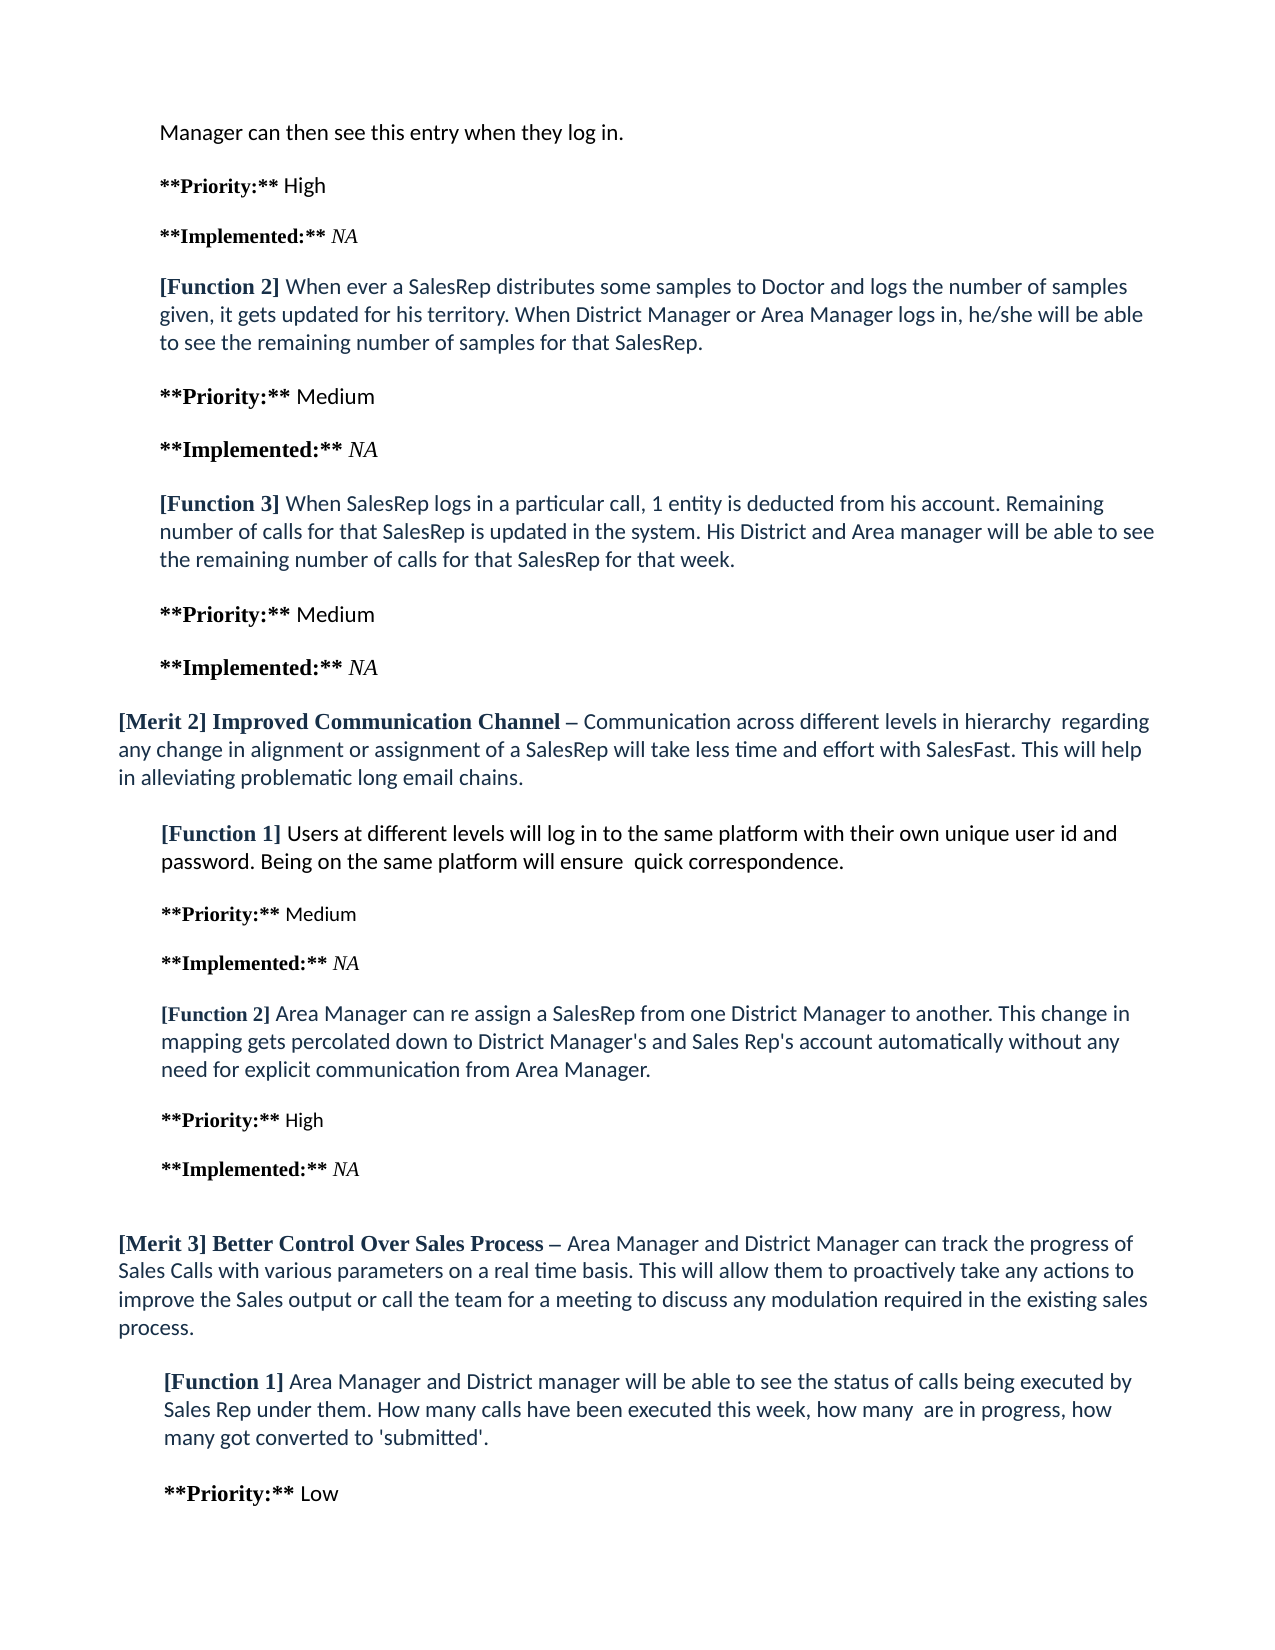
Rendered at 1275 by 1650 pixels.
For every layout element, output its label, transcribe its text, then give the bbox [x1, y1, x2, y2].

text [Function 2] Area Manager can re assign a SalesRep from one District Manager to another. This change in mapping gets percolated down to District Manager's and Sales Rep's account automatically without any need for explicit communication from Area Manager. [161, 999, 1157, 1083]
text **Implemented:** NA [159, 654, 1157, 680]
text **Priority:** Medium [159, 382, 1157, 410]
text **Implemented:** NA [159, 437, 1157, 463]
text **Implemented:** NA [159, 224, 1157, 248]
text **Implemented:** NA [161, 951, 1157, 975]
text **Priority:** High [161, 1107, 1157, 1132]
text **Priority:** Medium [161, 901, 1157, 927]
text **Priority:** Medium [159, 600, 1157, 628]
text [Function 1] Users at different levels will log in to the same platform with their own unique user id and password. Being on the same platform will ensure quick correspondence. [161, 819, 1157, 875]
text Manager can then see this entry when they log in. [159, 118, 1157, 146]
text [Function 2] When ever a SalesRep distributes some samples to Doctor and logs the number of samples given, it gets updated for his territory. When District Manager or Area Manager logs in, he/she will be able to see the remaining number of samples for that SalesRep. [159, 272, 1157, 356]
text **Priority:** Low [163, 1479, 1157, 1507]
text [Function 1] Area Manager and District manager will be able to see the status of calls being executed by Sales Rep under them. How many calls have been executed this week, how many are in progress, how many got converted to 'submitted'. [163, 1367, 1157, 1451]
text [Merit 3] Better Control Over Sales Process – Area Manager and District Manager can track the progress of Sales Calls with various parameters on a real time basis. This will allow them to proactively take any actions to improve the Sales output or call the team for a meeting to discuss any modulation required in the existing sales process. [118, 1229, 1157, 1341]
text [Merit 2] Improved Communication Channel – Communication across different levels in hierarchy regarding any change in alignment or assignment of a SalesRep will take less time and effort with SalesFast. This will help in alleviating problematic long email chains. [118, 707, 1157, 791]
text **Priority:** High [159, 172, 1157, 199]
text [Function 3] When SalesRep logs in a particular call, 1 entity is deducted from his account. Remaining number of calls for that SalesRep is updated in the system. His District and Area manager will be able to see the remaining number of calls for that SalesRep for that week. [159, 489, 1157, 573]
text **Implemented:** NA [161, 1156, 1157, 1181]
